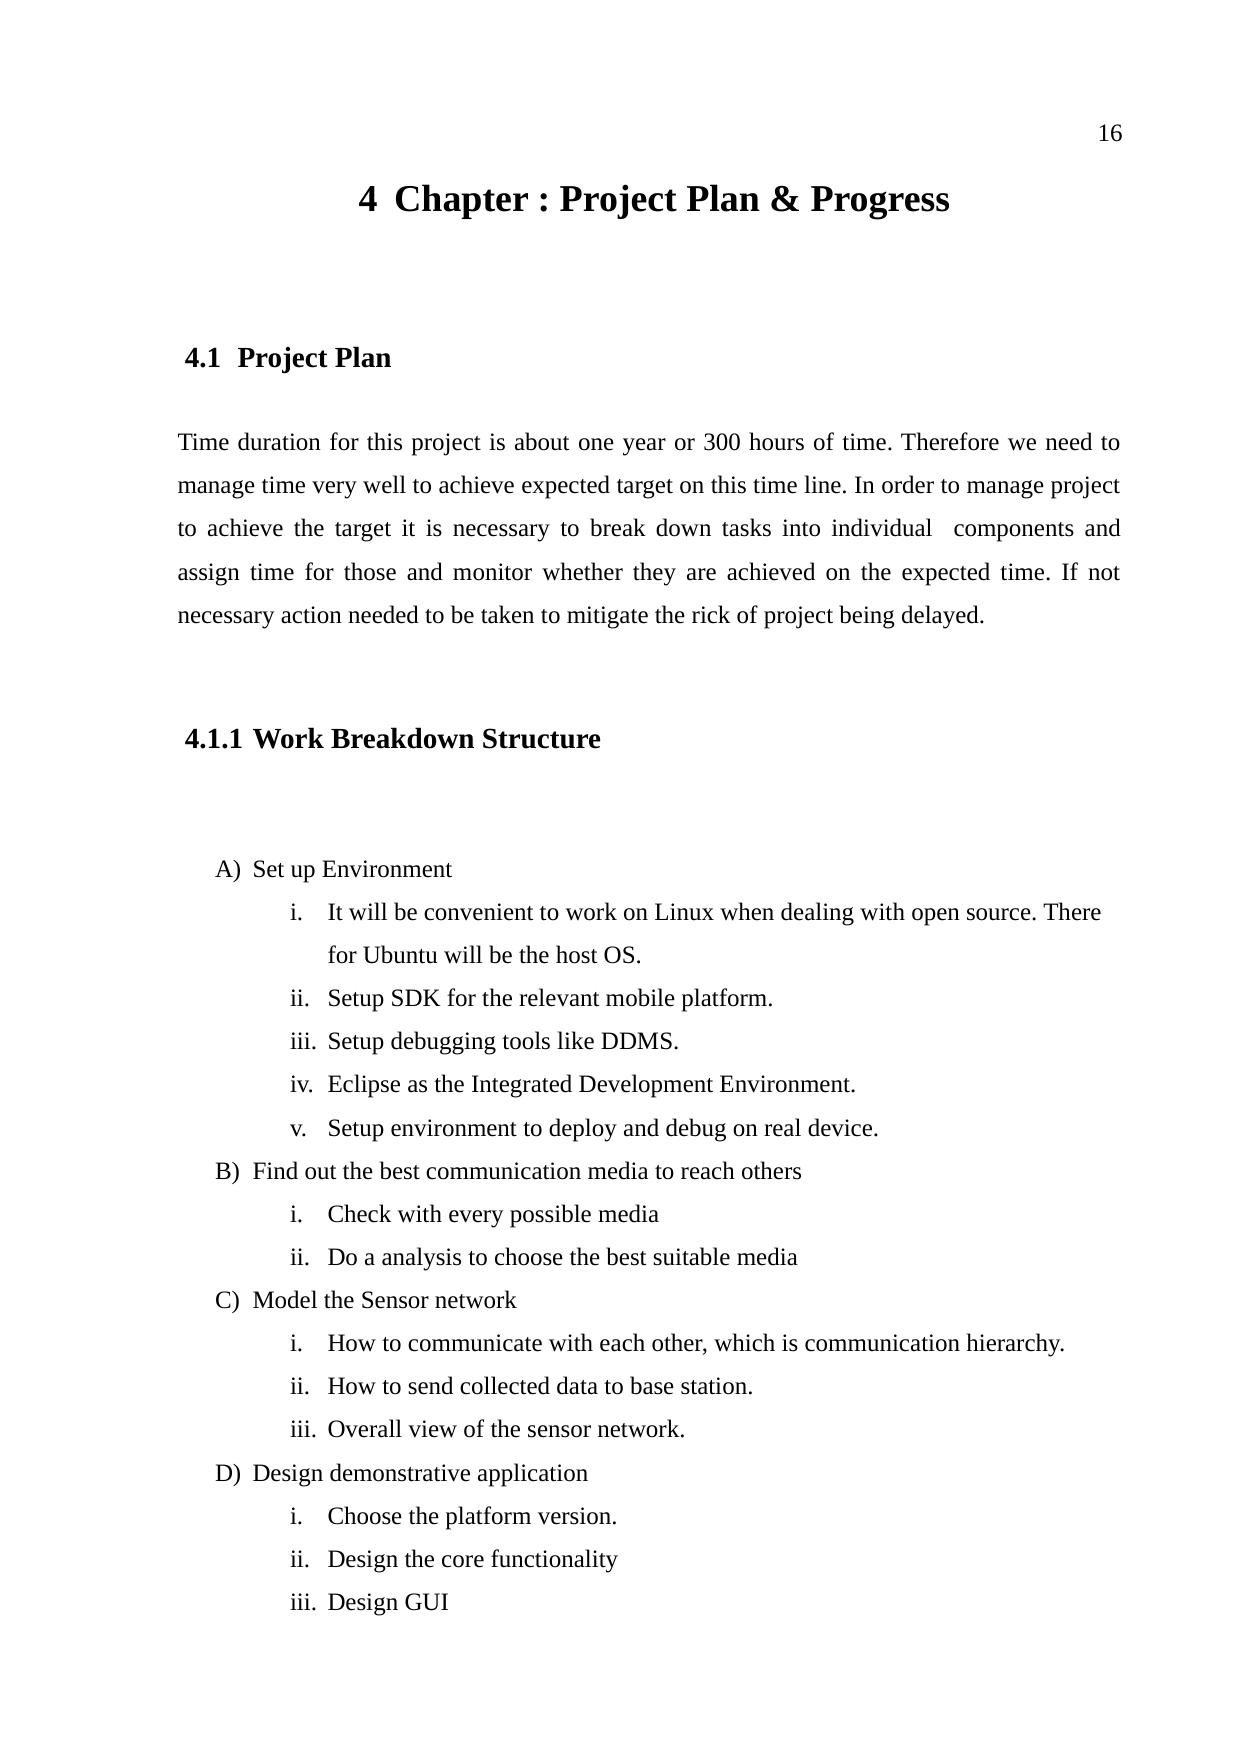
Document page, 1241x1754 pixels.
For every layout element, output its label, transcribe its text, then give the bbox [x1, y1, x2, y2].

list Overall view of the sensor network. [290, 1414, 1122, 1443]
list Setup SDK for the relevant mobile platform. [290, 983, 1122, 1012]
list Design GUI [290, 1587, 1122, 1616]
list Design demonstrative application [215, 1458, 1122, 1486]
list How to send collected data to base station. [290, 1371, 1122, 1400]
text Time duration for this project is about one year or 300 hours of time. Therefore we need to manage time very well to achieve expected target on this time line. In order to manage project to achieve the target it is necessary to break down tasks into individual components and assign time for those and monitor whether they are achieved on the expected time. If not necessary action needed to be taken to mitigate the rick of project being delayed. [177, 427, 1122, 628]
list Design the core functionality [290, 1544, 1122, 1573]
list Choose the platform version. [290, 1501, 1122, 1529]
list Model the Sensor network [215, 1285, 1122, 1314]
list It will be convenient to work on Linux when dealing with open source. There for Ubuntu will be the host OS. [290, 897, 1122, 969]
list Setup debugging tools like DDMS. [290, 1026, 1122, 1055]
list Set up Environment [215, 854, 1122, 883]
list Do a analysis to choose the best suitable media [290, 1242, 1122, 1271]
subtitle Chapter : Project Plan & Progress [177, 176, 1122, 220]
subtitle Project Plan [177, 340, 1122, 373]
list Eclipse as the Integrated Development Environment. [290, 1069, 1122, 1098]
list Setup environment to deploy and debug on real device. [290, 1113, 1122, 1141]
list Check with every possible media [290, 1199, 1122, 1228]
list How to communicate with each other, which is communication hierarchy. [290, 1328, 1122, 1357]
subtitle Work Breakdown Structure [177, 722, 1122, 755]
list Find out the best communication media to reach others [215, 1156, 1122, 1184]
